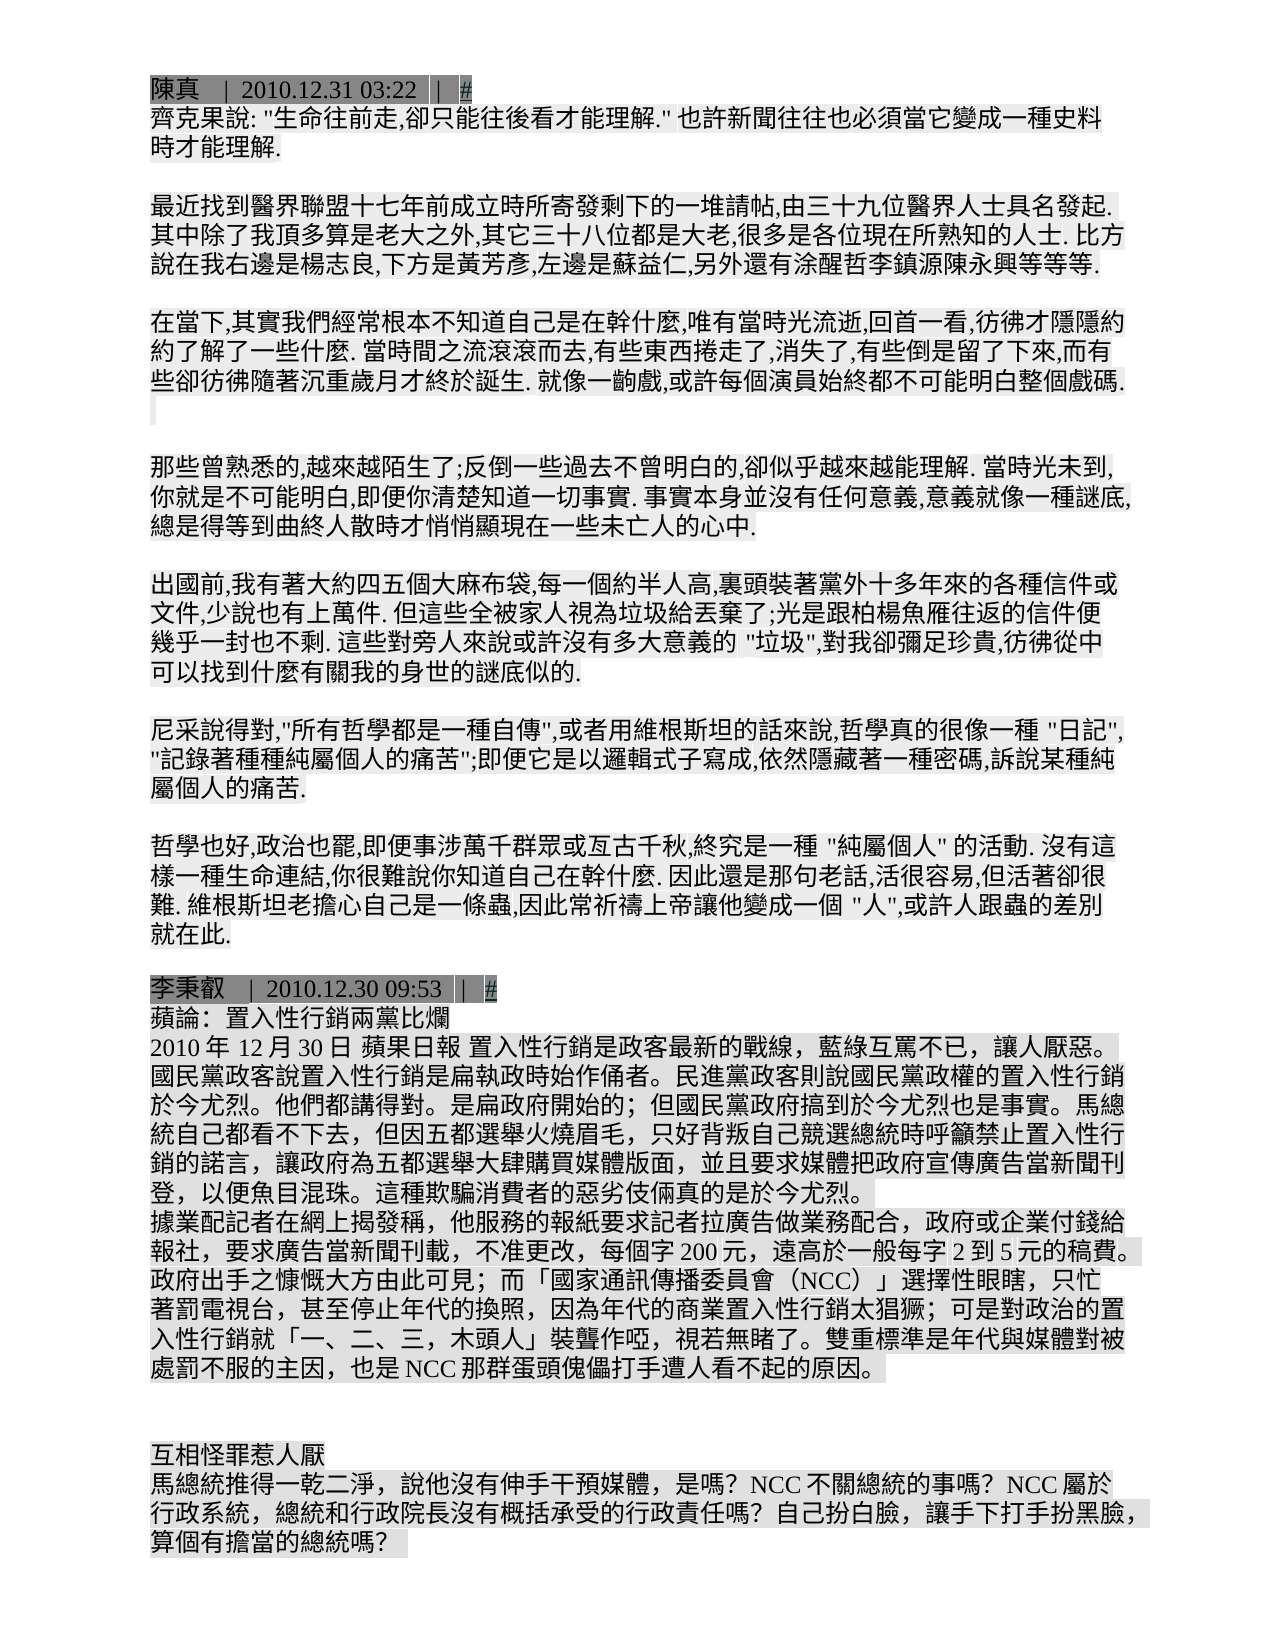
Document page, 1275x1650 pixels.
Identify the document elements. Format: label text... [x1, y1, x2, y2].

text 蘋論：置入性行銷兩黨比爛 2010年 12月30日 蘋果日報 置入性行銷是政客最新的戰線，藍綠互罵不已，讓人厭惡。 國民黨政客說置入性行銷是扁執政時始作俑者。民進黨政客則說國民黨政權的置入性行銷於今尤烈。他們都講得對。是扁政府開始的；但國民黨政府搞到於今尤烈也是事實。馬總統自己都看不下去，但因五都選舉火燒眉毛，只好背叛自己競選總統時呼籲禁止置入性行銷的諾言，讓政府為五都選舉大肆購買媒體版面，並且要求媒體把政府宣傳廣告當新聞刊登，以便魚目混珠。這種欺騙消費者的惡劣伎倆真的是於今尤烈。 據業配記者在網上揭發稱，他服務的報紙要求記者拉廣告做業務配合，政府或企業付錢給報社，要求廣告當新聞刊載，不准更改，每個字200元，遠高於一般每字2到5元的稿費。政府出手之慷慨大方由此可見；而「國家通訊傳播委員會（NCC）」選擇性眼瞎，只忙著罰電視台，甚至停止年代的換照，因為年代的商業置入性行銷太猖獗；可是對政治的置入性行銷就「一、二、三，木頭人」裝聾作啞，視若無睹了。雙重標準是年代與媒體對被處罰不服的主因，也是NCC那群蛋頭傀儡打手遭人看不起的原因。 互相怪罪惹人厭 馬總統推得一乾二淨，說他沒有伸手干預媒體，是嗎？NCC不關總統的事嗎？NCC屬於行政系統，總統和行政院長沒有概括承受的行政責任嗎？自己扮白臉，讓手下打手扮黑臉，算個有擔當的總統嗎？ 不只國民黨把一些壞事怪罪到民進黨執政時所開始的；民進黨也把壞事說是始於國民黨。阿扁被以貪污罪起訴時，很多擁扁份子也罵說國民黨黑金執政那麼多年，貪了不知阿扁的多少倍，為什麼沒罪？為什麼阿扁有罪？不公平云云。說得都對；但是我們納稅人要大聲回嗆：就因為老國民黨很爛，才選你民進黨執政啊，你跟他一樣爛，我們選國民黨就好，為什麼選你阿扁？同樣的，也是因為你民進黨執政太爛，包括發明政治置入性行銷，所以我們才選你馬英九執政啊，一樣爛，甚至更爛，我們選民進黨執政就好，為什麼選你姓馬的？別人的錯誤不等於你的正確，比爛政治學非常令人厭惡，兩黨應禁止比爛。 以後再聽到甲黨把錯歸咎給乙黨時，就是我們應該要唾棄甲黨的時刻了。 ================================================== 台灣也真可憐，不管哪一黨，通通不是甚麼好東西。 [150, 1004, 1125, 1558]
text 齊克果說: "生命往前走,卻只能往後看才能理解." 也許新聞往往也必須當它變成一種史料時才能理解. 最近找到醫界聯盟十七年前成立時所寄發剩下的一堆請帖,由三十九位醫界人士具名發起. 其中除了我頂多算是老大之外,其它三十八位都是大老,很多是各位現在所熟知的人士. 比方說在我右邊是楊志良,下方是黃芳彥,左邊是蘇益仁,另外還有涂醒哲李鎮源陳永興等等等. 在當下,其實我們經常根本不知道自己是在幹什麼,唯有當時光流逝,回首一看,彷彿才隱隱約約了解了一些什麼. 當時間之流滾滾而去,有些東西捲走了,消失了,有些倒是留了下來,而有些卻彷彿隨著沉重歲月才終於誕生. 就像一齣戲,或許每個演員始終都不可能明白整個戲碼. 那些曾熟悉的,越來越陌生了;反倒一些過去不曾明白的,卻似乎越來越能理解. 當時光未到,你就是不可能明白,即便你清楚知道一切事實. 事實本身並沒有任何意義,意義就像一種謎底,總是得等到曲終人散時才悄悄顯現在一些未亡人的心中. 出國前,我有著大約四五個大麻布袋,每一個約半人高,裏頭裝著黨外十多年來的各種信件或文件,少說也有上萬件. 但這些全被家人視為垃圾給丟棄了;光是跟柏楊魚雁往返的信件便幾乎一封也不剩. 這些對旁人來說或許沒有多大意義的 "垃圾",對我卻彌足珍貴,彷彿從中可以找到什麼有關我的身世的謎底似的. 尼采說得對,"所有哲學都是一種自傳",或者用維根斯坦的話來說,哲學真的很像一種 "日記", "記錄著種種純屬個人的痛苦";即便它是以邏輯式子寫成,依然隱藏著一種密碼,訴說某種純屬個人的痛苦. 哲學也好,政治也罷,即便事涉萬千群眾或亙古千秋,終究是一種 "純屬個人" 的活動. 沒有這樣一種生命連結,你很難說你知道自己在幹什麼. 因此還是那句老話,活很容易,但活著卻很難. 維根斯坦老擔心自己是一條蟲,因此常祈禱上帝讓他變成一個 "人",或許人跟蟲的差別就在此. [150, 104, 1125, 949]
text 李秉叡 | 2010.12.30 09:53 | # [150, 974, 1125, 1004]
text 陳真 | 2010.12.31 03:22 | # [150, 75, 1125, 104]
